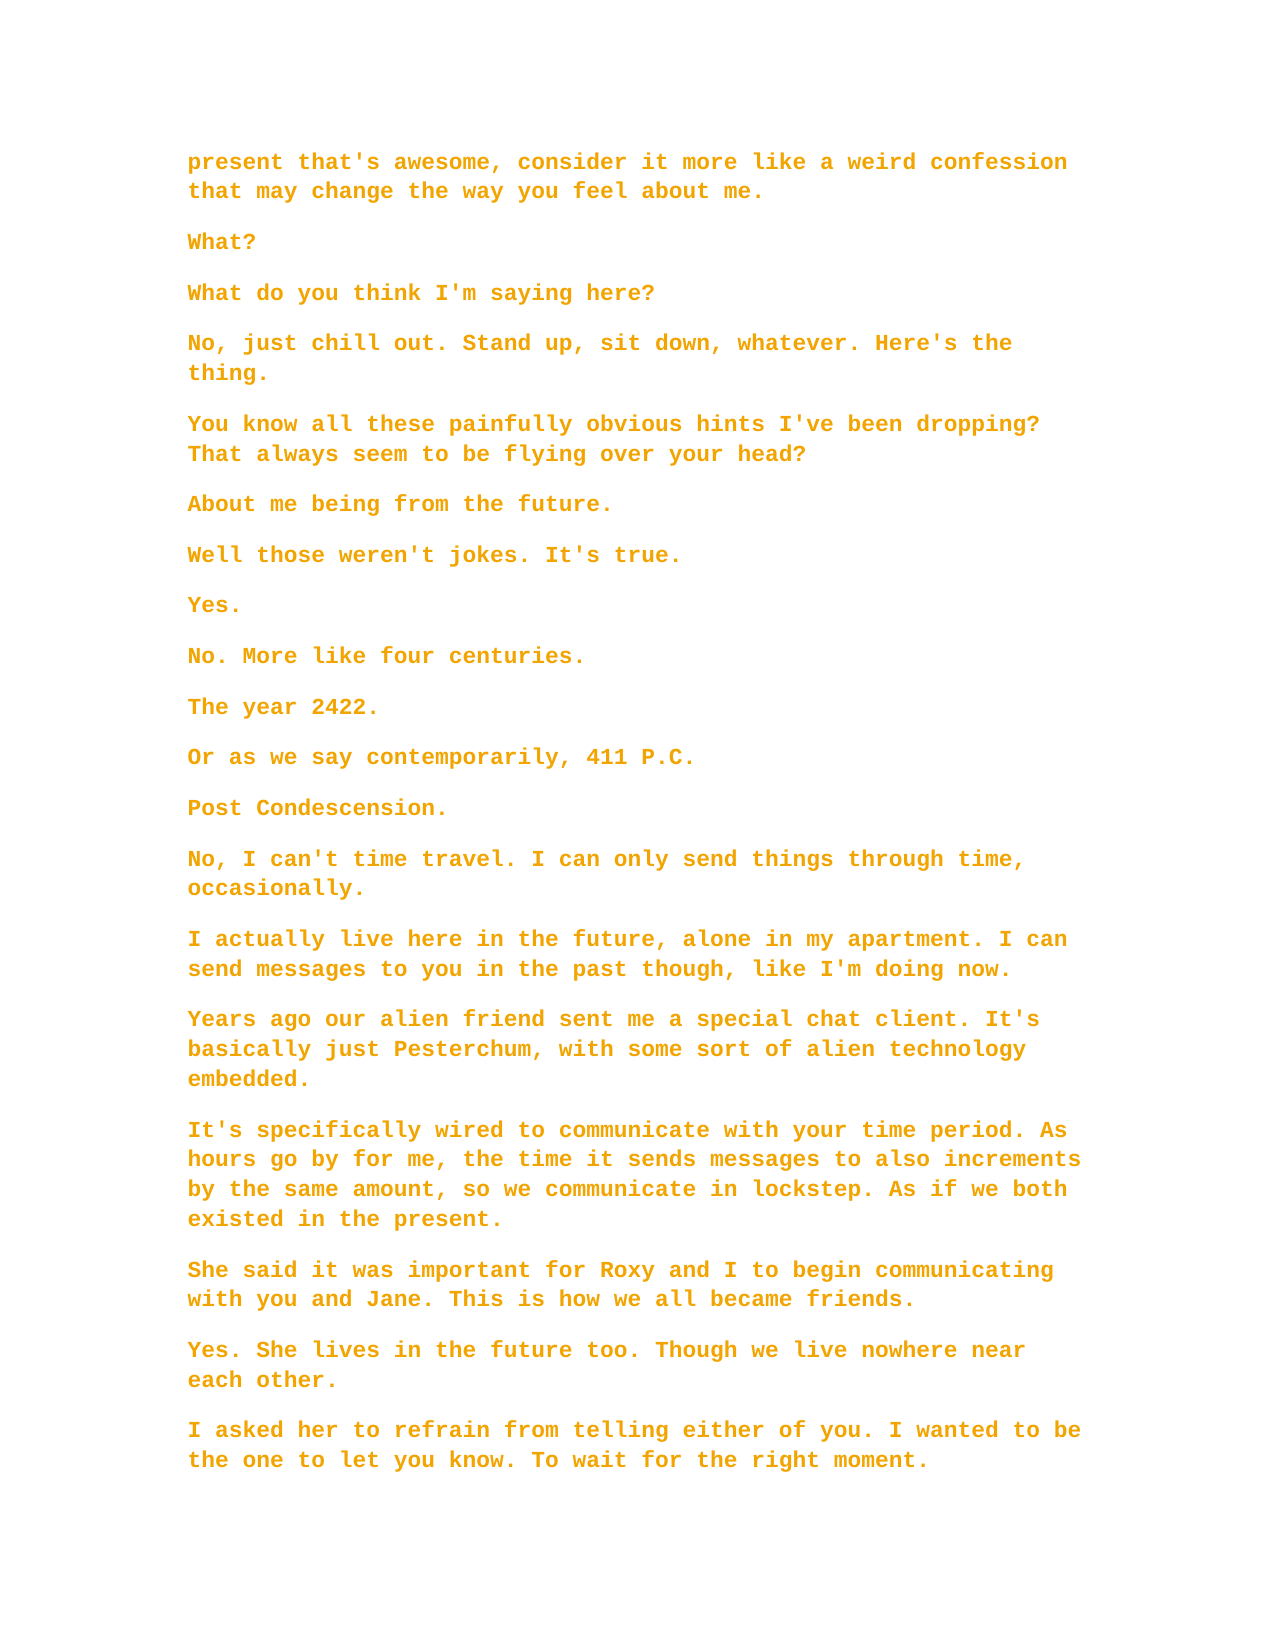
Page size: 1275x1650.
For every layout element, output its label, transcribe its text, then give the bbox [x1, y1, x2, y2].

text Or as we say contemporarily, 411 P.C. [187, 746, 1087, 772]
text It's specifically wired to communicate with your time period. As hours go by for me, the time it sends messages to also increments by the same amount, so we communicate in lockstep. As if we both existed in the present. [187, 1118, 1087, 1233]
text Post Condescension. [187, 796, 1087, 822]
text Yes. [187, 594, 1087, 620]
text You know all these painfully obvious hints I've been dropping? That always seem to be flying over your head? [187, 412, 1087, 468]
text She said it was important for Roxy and I to begin communicating with you and Jane. This is how we all became friends. [187, 1258, 1087, 1314]
text Well those weren't jokes. It's true. [187, 543, 1087, 569]
text The year 2422. [187, 695, 1087, 721]
text What do you think I'm saying here? [187, 281, 1087, 307]
text What? [187, 230, 1087, 256]
text I actually live here in the future, alone in my apartment. I can send messages to you in the past though, like I'm doing now. [187, 927, 1087, 983]
text About me being from the future. [187, 492, 1087, 518]
text Years ago our alien friend sent me a special chat client. It's basically just Pesterchum, with some sort of alien technology embedded. [187, 1008, 1087, 1093]
text No, I can't time travel. I can only send things through time, occasionally. [187, 847, 1087, 903]
text Yes. She lives in the future too. Though we live nowhere near each other. [187, 1338, 1087, 1394]
text I asked her to refrain from telling either of you. I wanted to be the one to let you know. To wait for the right moment. [187, 1419, 1087, 1474]
text No, just chill out. Stand up, sit down, whatever. Here's the thing. [187, 332, 1087, 387]
text No. More like four centuries. [187, 644, 1087, 670]
text present that's awesome, consider it more like a weird confession that may change the way you feel about me. [187, 150, 1087, 206]
